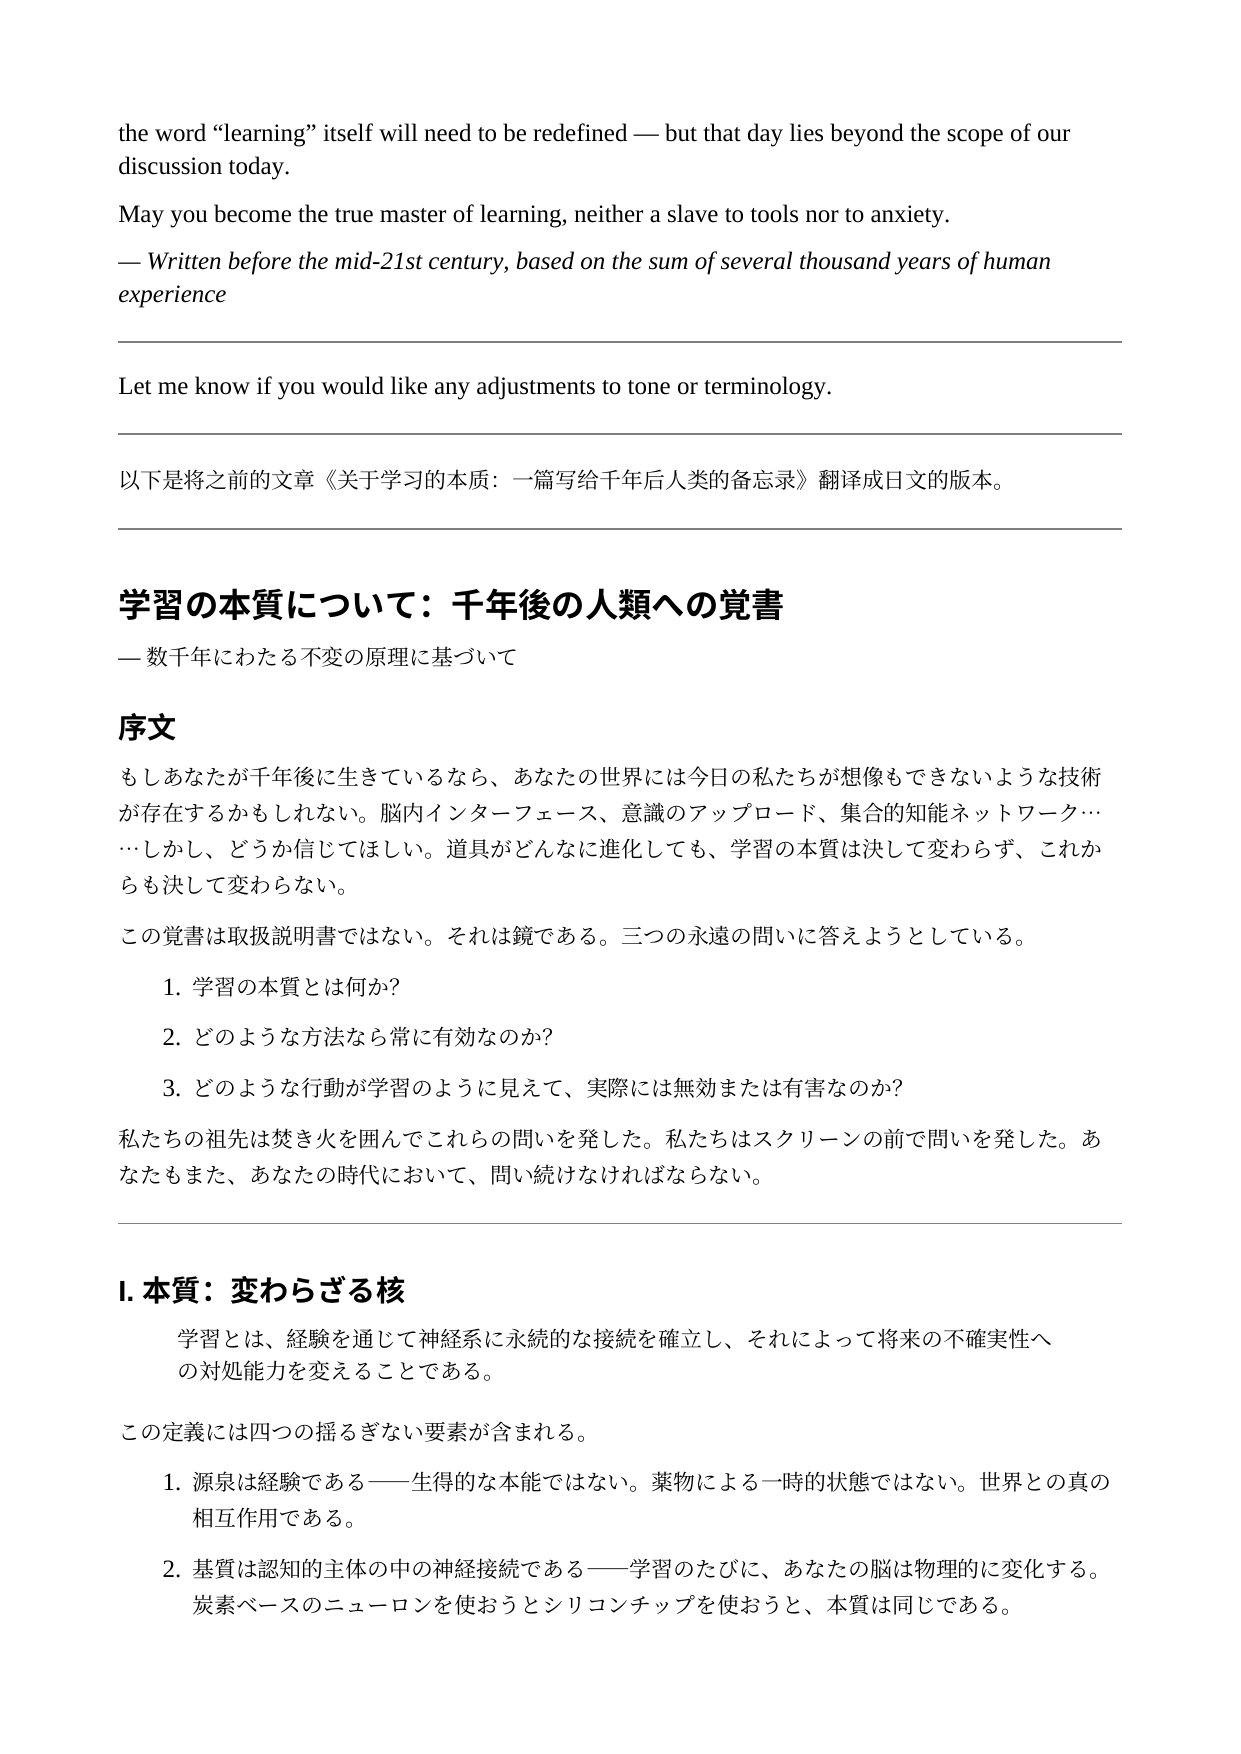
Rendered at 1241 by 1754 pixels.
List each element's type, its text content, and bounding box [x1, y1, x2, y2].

list どのような行動が学習のように見えて、実際には無効または有害なのか？ [162, 1071, 1122, 1103]
text — 数千年にわたる不変の原理に基づいて [118, 640, 1122, 671]
list 基質は認知的主体の中の神経接続である——学習のたびに、あなたの脳は物理的に変化する。炭素ベースのニューロンを使おうとシリコンチップを使おうと、本質は同じである。 [162, 1552, 1122, 1620]
text 私たちの祖先は焚き火を囲んでこれらの問いを発した。私たちはスクリーンの前で問いを発した。あなたもまた、あなたの時代において、問い続けなければならない。 [118, 1122, 1122, 1189]
subtitle I. 本質：変わらざる核 [118, 1268, 1122, 1310]
list どのような方法なら常に有効なのか？ [162, 1020, 1122, 1052]
text 学習とは、経験を通じて神経系に永続的な接続を確立し、それによって将来の不確実性への対処能力を変えることである。 [177, 1322, 1063, 1385]
list 学習の本質とは何か？ [162, 970, 1122, 1001]
text 以下是将之前的文章《关于学习的本质：一篇写给千年后人类的备忘录》翻译成日文的版本。 [118, 463, 1122, 494]
subtitle 序文 [118, 705, 1122, 747]
text この定義には四つの揺るぎない要素が含まれる。 [118, 1415, 1122, 1446]
text May you become the true master of learning, neither a slave to tools nor to anxiety. [118, 199, 1122, 227]
text もしあなたが千年後に生きているなら、あなたの世界には今日の私たちが想像もできないような技術が存在するかもしれない。脳内インターフェース、意識のアップロード、集合的知能ネットワーク……しかし、どうか信じてほしい。道具がどんなに進化しても、学習の本質は決して変わらず、これからも決して変わらない。 [118, 760, 1122, 900]
text the word “learning” itself will need to be redefined — but that day lies beyond the scope of our discussion today. [118, 118, 1122, 180]
subtitle 学習の本質について：千年後の人類への覚書 [118, 579, 1122, 627]
list 源泉は経験である——生得的な本能ではない。薬物による一時的状態ではない。世界との真の相互作用である。 [162, 1466, 1122, 1533]
text この覚書は取扱説明書ではない。それは鏡である。三つの永遠の問いに答えようとしている。 [118, 919, 1122, 950]
text Let me know if you would like any adjustments to tone or terminology. [118, 371, 1122, 400]
text — Written before the mid-21st century, based on the sum of several thousand years of human experience [118, 246, 1122, 308]
